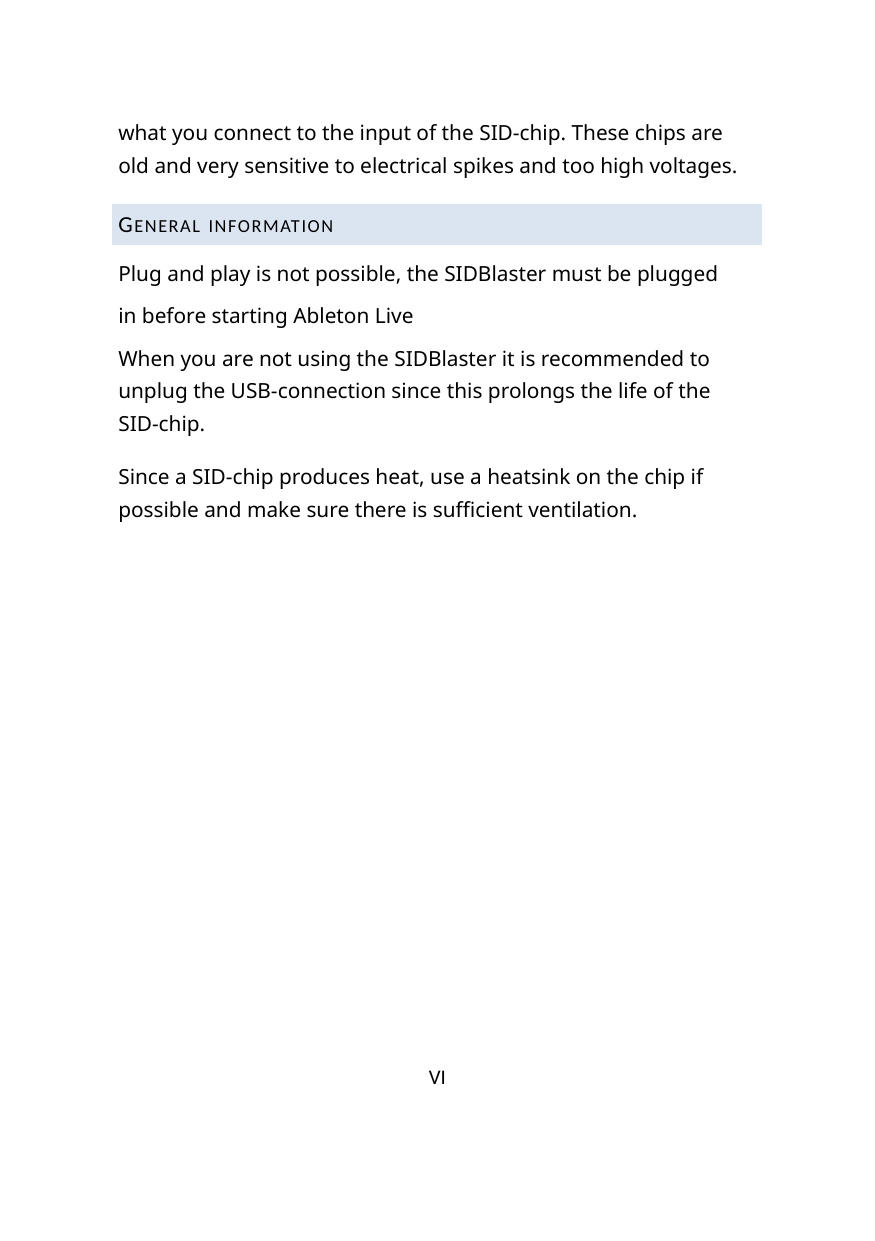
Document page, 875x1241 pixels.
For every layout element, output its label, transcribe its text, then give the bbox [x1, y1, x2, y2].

text in before starting Ableton Live [118, 301, 756, 330]
text what you connect to the input of the SID-chip. These chips are old and very sensitive to electrical spikes and too high voltages. [118, 118, 756, 179]
text When you are not using the SIDBlaster it is recommended to unplug the USB-connection since this prolongs the life of the SID-chip. [118, 344, 756, 437]
text Plug and play is not possible, the SIDBlaster must be plugged [118, 259, 756, 287]
text Since a SID-chip produces heat, use a heatsink on the chip if possible and make sure there is sufficient ventilation. [118, 462, 756, 523]
subtitle General information [118, 210, 756, 238]
